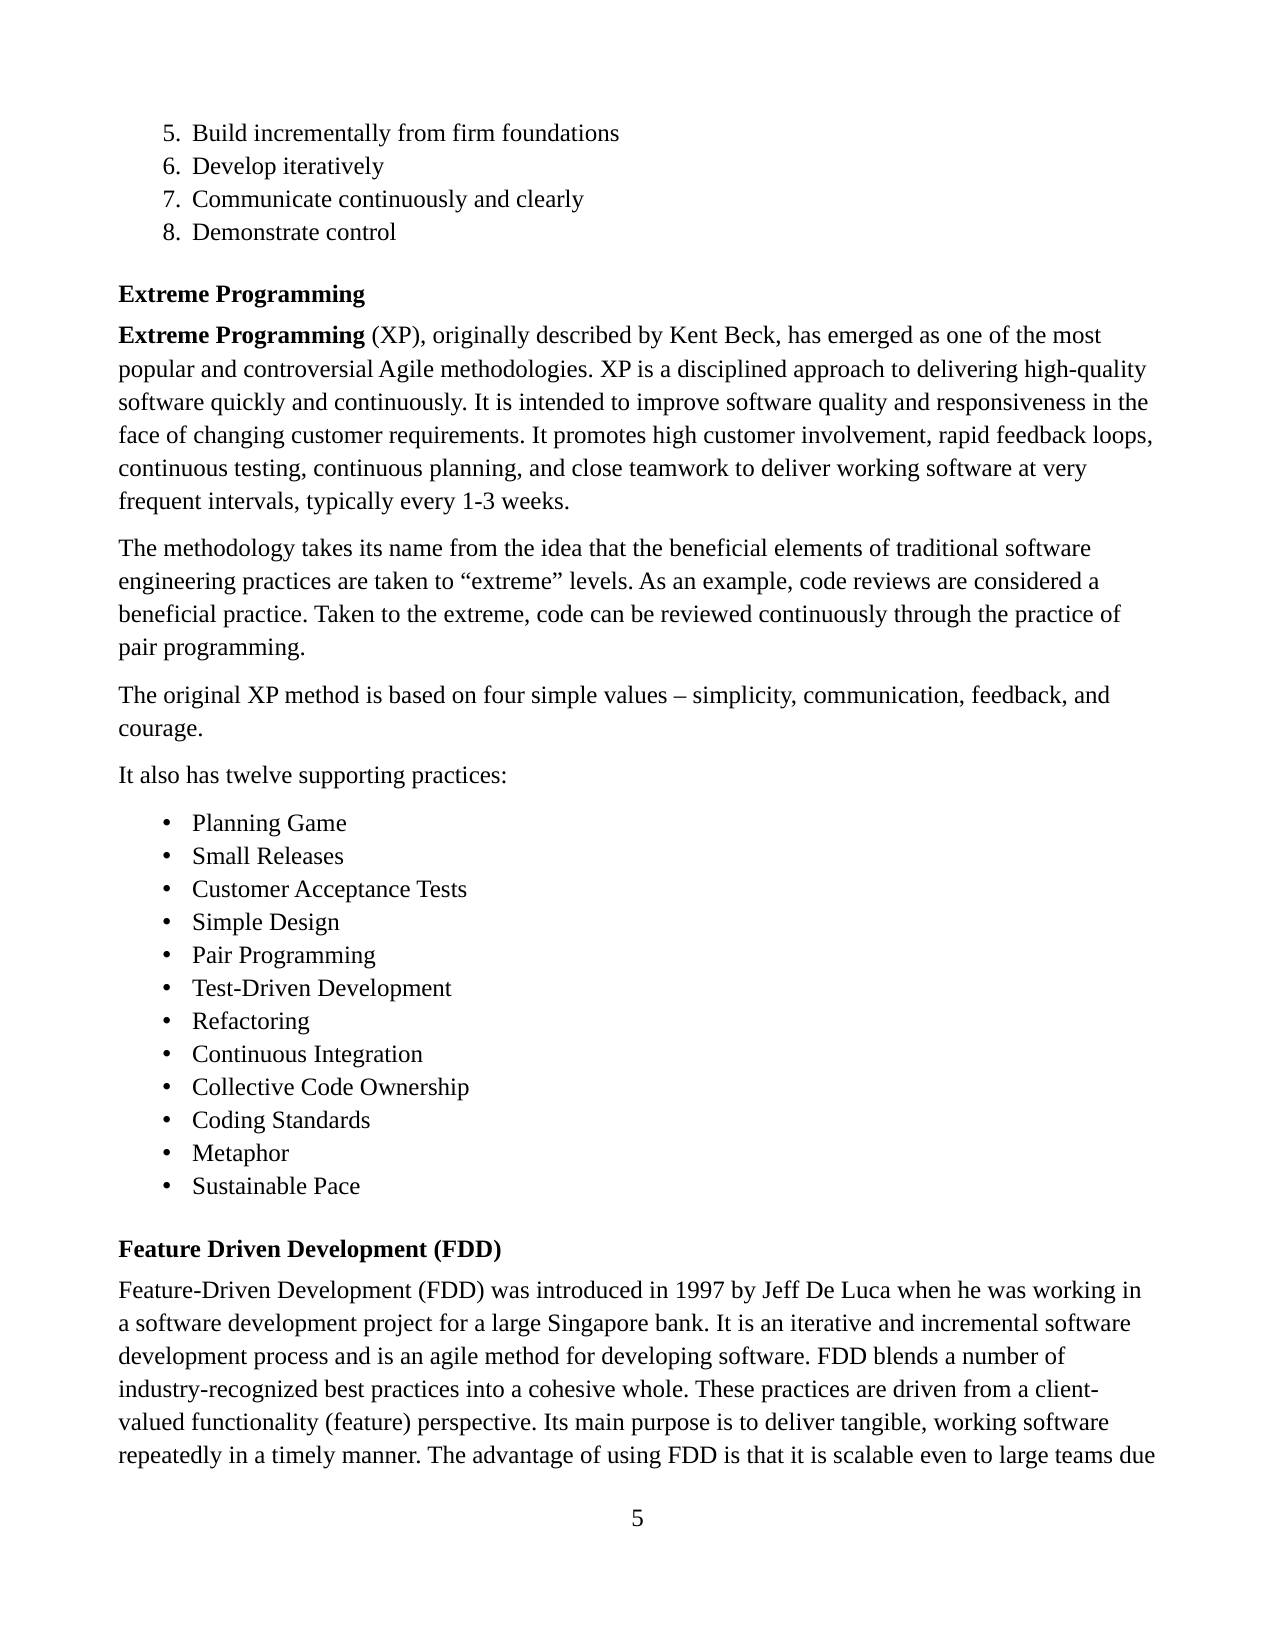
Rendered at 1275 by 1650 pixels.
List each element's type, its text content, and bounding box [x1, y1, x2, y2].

text The original XP method is based on four simple values – simplicity, communication, feedback, and courage. [118, 680, 1157, 742]
subtitle Extreme Programming [118, 279, 1157, 308]
list Build incrementally from firm foundations [162, 118, 1157, 147]
list Planning Game [162, 808, 1157, 837]
list Demonstrate control [162, 217, 1157, 246]
list Metaphor [162, 1138, 1157, 1167]
list Develop iteratively [162, 151, 1157, 180]
list Sustainable Pace [162, 1171, 1157, 1200]
text Feature-Driven Development (FDD) was introduced in 1997 by Jeff De Luca when he was working in a software development project for a large Singapore bank. It is an iterative and incremental software development process and is an agile method for developing software. FDD blends a number of industry-recognized best practices into a cohesive whole. These practices are driven from a client-valued functionality (feature) perspective. Its main purpose is to deliver tangible, working software repeatedly in a timely manner. The advantage of using FDD is that it is scalable even to large teams due [118, 1275, 1157, 1469]
list Test-Driven Development [162, 973, 1157, 1002]
list Coding Standards [162, 1105, 1157, 1134]
subtitle Feature Driven Development (FDD) [118, 1234, 1157, 1262]
text The methodology takes its name from the idea that the beneficial elements of traditional software engineering practices are taken to “extreme” levels. As an example, code reviews are considered a beneficial practice. Taken to the extreme, code can be reviewed continuously through the practice of pair programming. [118, 533, 1157, 661]
list Customer Acceptance Tests [162, 874, 1157, 903]
list Simple Design [162, 907, 1157, 936]
list Small Releases [162, 841, 1157, 870]
list Refactoring [162, 1006, 1157, 1035]
list Communicate continuously and clearly [162, 184, 1157, 213]
list Continuous Integration [162, 1039, 1157, 1068]
text Extreme Programming (XP), originally described by Kent Beck, has emerged as one of the most popular and controversial Agile methodologies. XP is a disciplined approach to delivering high-quality software quickly and continuously. It is intended to improve software quality and responsiveness in the face of changing customer requirements. It promotes high customer involvement, rapid feedback loops, continuous testing, continuous planning, and close teamwork to deliver working software at very frequent intervals, typically every 1-3 weeks. [118, 321, 1157, 514]
text It also has twelve supporting practices: [118, 761, 1157, 789]
list Collective Code Ownership [162, 1072, 1157, 1101]
list Pair Programming [162, 940, 1157, 969]
